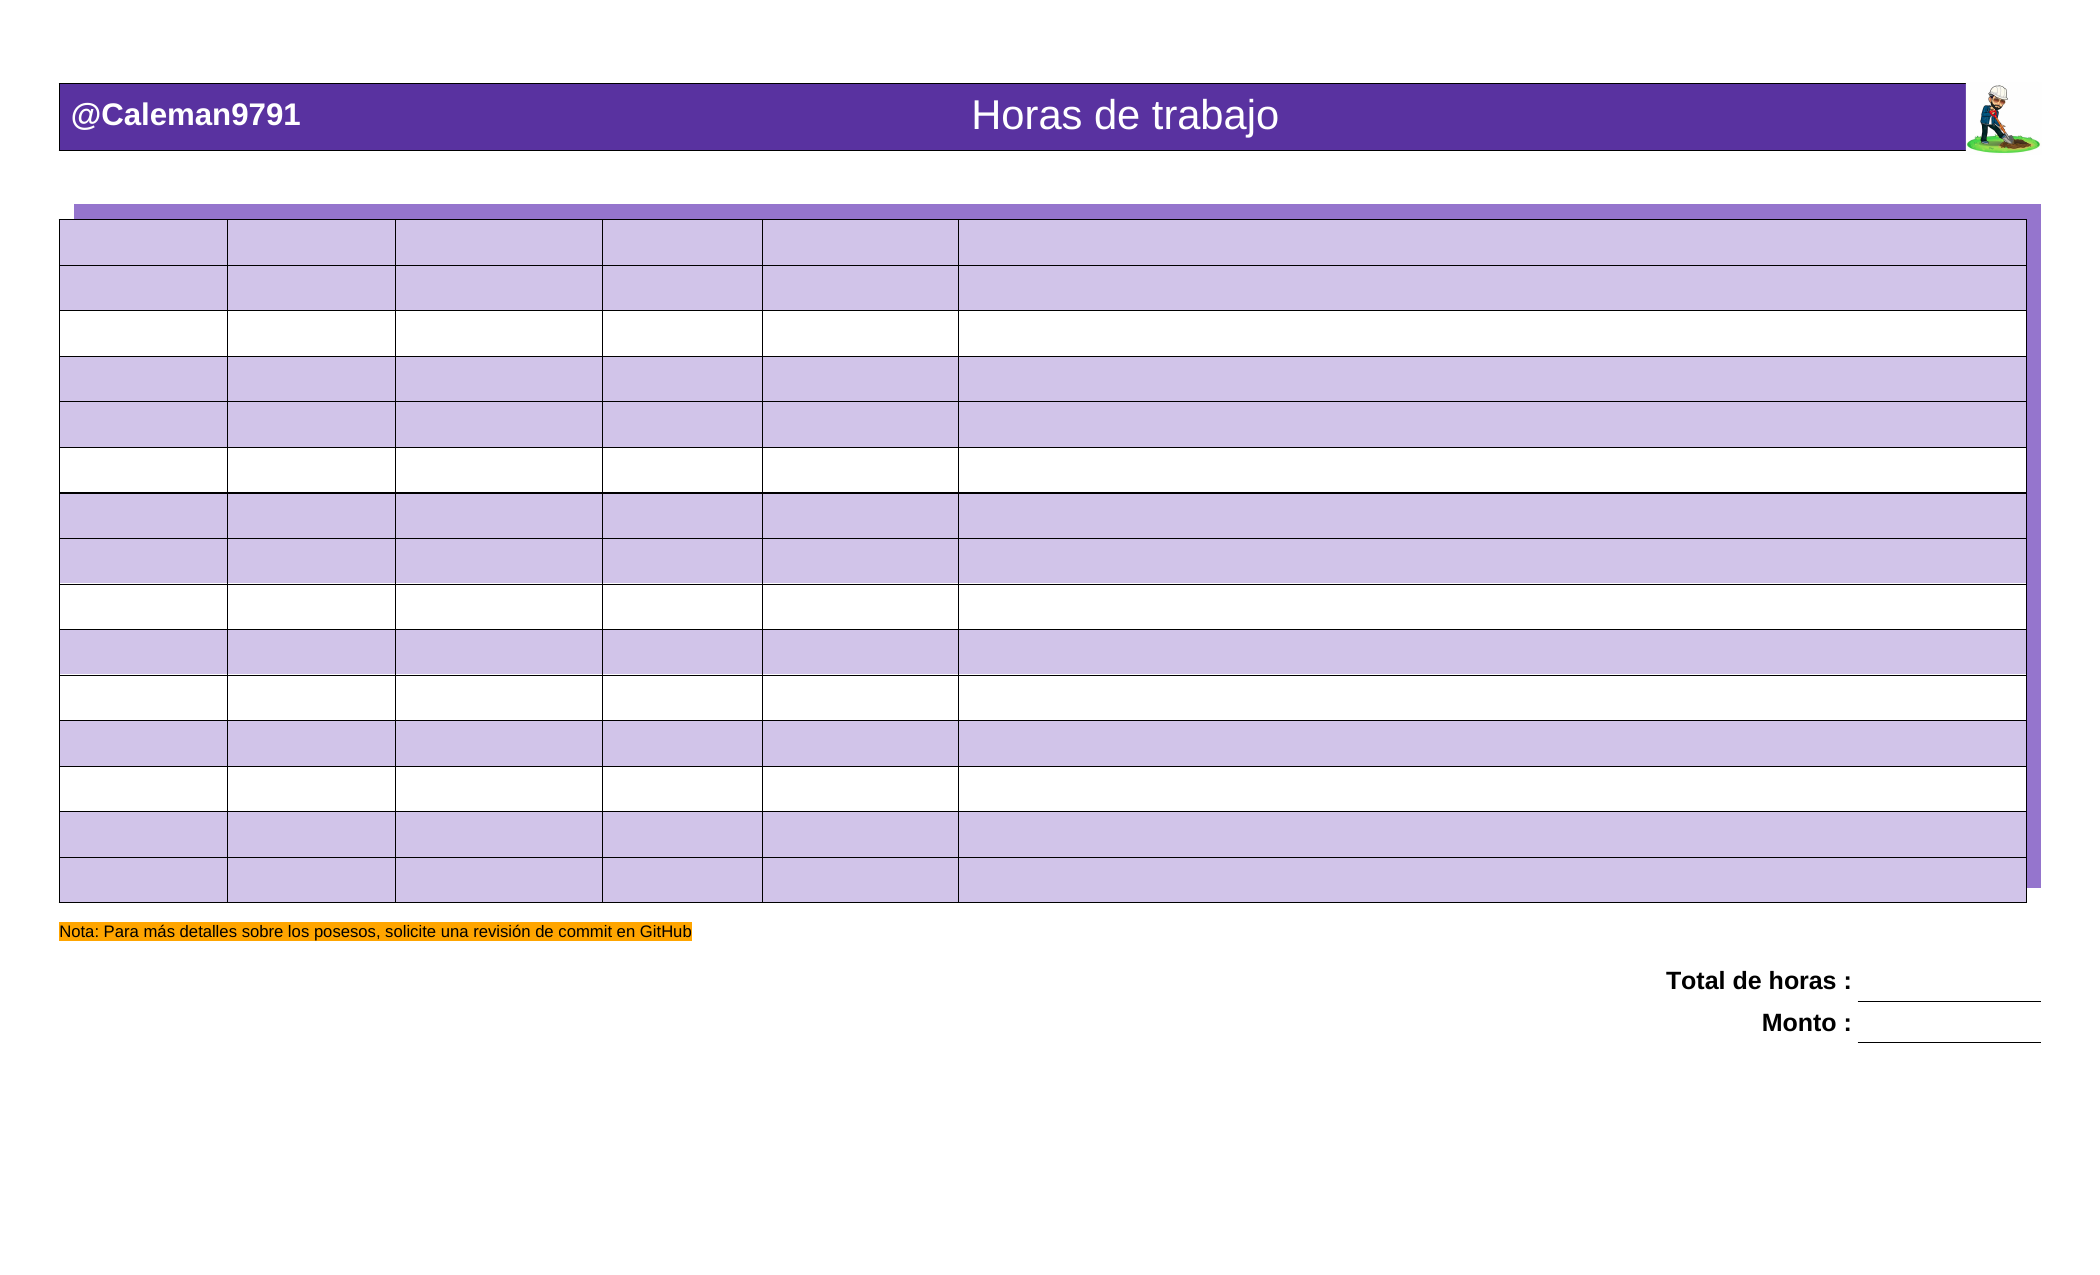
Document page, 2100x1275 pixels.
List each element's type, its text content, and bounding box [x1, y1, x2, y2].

table_cell [763, 721, 958, 766]
table_cell [60, 311, 227, 356]
table_cell [396, 585, 602, 629]
table_cell [959, 858, 2026, 902]
table_cell [396, 220, 602, 265]
table_cell [763, 630, 958, 674]
table_cell [60, 402, 227, 447]
table_cell [60, 767, 227, 811]
text Nota: Para más detalles sobre los posesos, solicite una revisión de commit en GitHub [59, 922, 2041, 941]
table_cell [763, 220, 958, 265]
table_cell [603, 767, 762, 811]
table_cell [228, 585, 395, 629]
table_cell [959, 767, 2026, 811]
table_cell [763, 767, 958, 811]
table_cell [228, 494, 395, 538]
table_cell [959, 494, 2026, 538]
table_cell [396, 494, 602, 538]
table_cell [763, 402, 958, 447]
table_cell [228, 767, 395, 811]
table_cell [396, 630, 602, 674]
table_cell [959, 630, 2026, 674]
table_cell [763, 357, 958, 401]
table_cell [228, 812, 395, 857]
table_cell [603, 220, 762, 265]
table_cell [603, 676, 762, 720]
table_cell [396, 858, 602, 902]
table_cell [603, 585, 762, 629]
table_cell [396, 402, 602, 447]
table_header [1858, 961, 2041, 1001]
table_cell [396, 357, 602, 401]
table_cell [60, 812, 227, 857]
table_cell [60, 585, 227, 629]
table_cell [228, 448, 395, 492]
table_header Total de horas : [1651, 961, 1857, 1001]
table_cell [959, 311, 2026, 356]
table_cell [60, 858, 227, 902]
table_cell [603, 448, 762, 492]
table_cell [763, 539, 958, 583]
picture [1965, 82, 2042, 155]
table_cell [396, 311, 602, 356]
table_cell [396, 266, 602, 310]
table_cell [60, 220, 227, 265]
table_cell [228, 402, 395, 447]
table_cell [60, 357, 227, 401]
table_cell [603, 721, 762, 766]
table_cell [763, 858, 958, 902]
table_cell [60, 266, 227, 310]
table_cell [396, 812, 602, 857]
table_cell [763, 494, 958, 538]
table_cell [228, 220, 395, 265]
table_cell [396, 676, 602, 720]
table_cell [228, 676, 395, 720]
table_cell Monto : [1651, 1001, 1857, 1042]
table_cell [603, 494, 762, 538]
table_cell [959, 676, 2026, 720]
table_cell [396, 539, 602, 583]
table_cell [959, 448, 2026, 492]
table_cell [603, 402, 762, 447]
table_cell [228, 311, 395, 356]
table_cell [959, 812, 2026, 857]
table_cell [763, 448, 958, 492]
table_cell [60, 721, 227, 766]
table_cell [763, 266, 958, 310]
table_cell [603, 311, 762, 356]
table_cell [228, 266, 395, 310]
table_cell [959, 585, 2026, 629]
table_cell [763, 676, 958, 720]
table_cell [228, 630, 395, 674]
table_cell [959, 220, 2026, 265]
table_cell [603, 539, 762, 583]
table_cell [228, 858, 395, 902]
table_cell [603, 266, 762, 310]
table_cell [603, 357, 762, 401]
table_cell [959, 539, 2026, 583]
table_cell [959, 266, 2026, 310]
table_cell [959, 721, 2026, 766]
table_cell [763, 812, 958, 857]
table_cell [228, 721, 395, 766]
table_cell [959, 402, 2026, 447]
table_cell [396, 448, 602, 492]
table_cell [603, 858, 762, 902]
table_cell [603, 630, 762, 674]
table_cell [959, 357, 2026, 401]
table_cell [396, 721, 602, 766]
table_cell [763, 311, 958, 356]
table_cell [396, 767, 602, 811]
table_cell [603, 812, 762, 857]
table_cell [228, 357, 395, 401]
table_cell [60, 539, 227, 583]
table_cell [1858, 1002, 2041, 1042]
table_cell [60, 494, 227, 538]
table_cell [60, 448, 227, 492]
table_cell [228, 539, 395, 583]
table_cell [763, 585, 958, 629]
table_cell [60, 676, 227, 720]
table_cell [60, 630, 227, 674]
